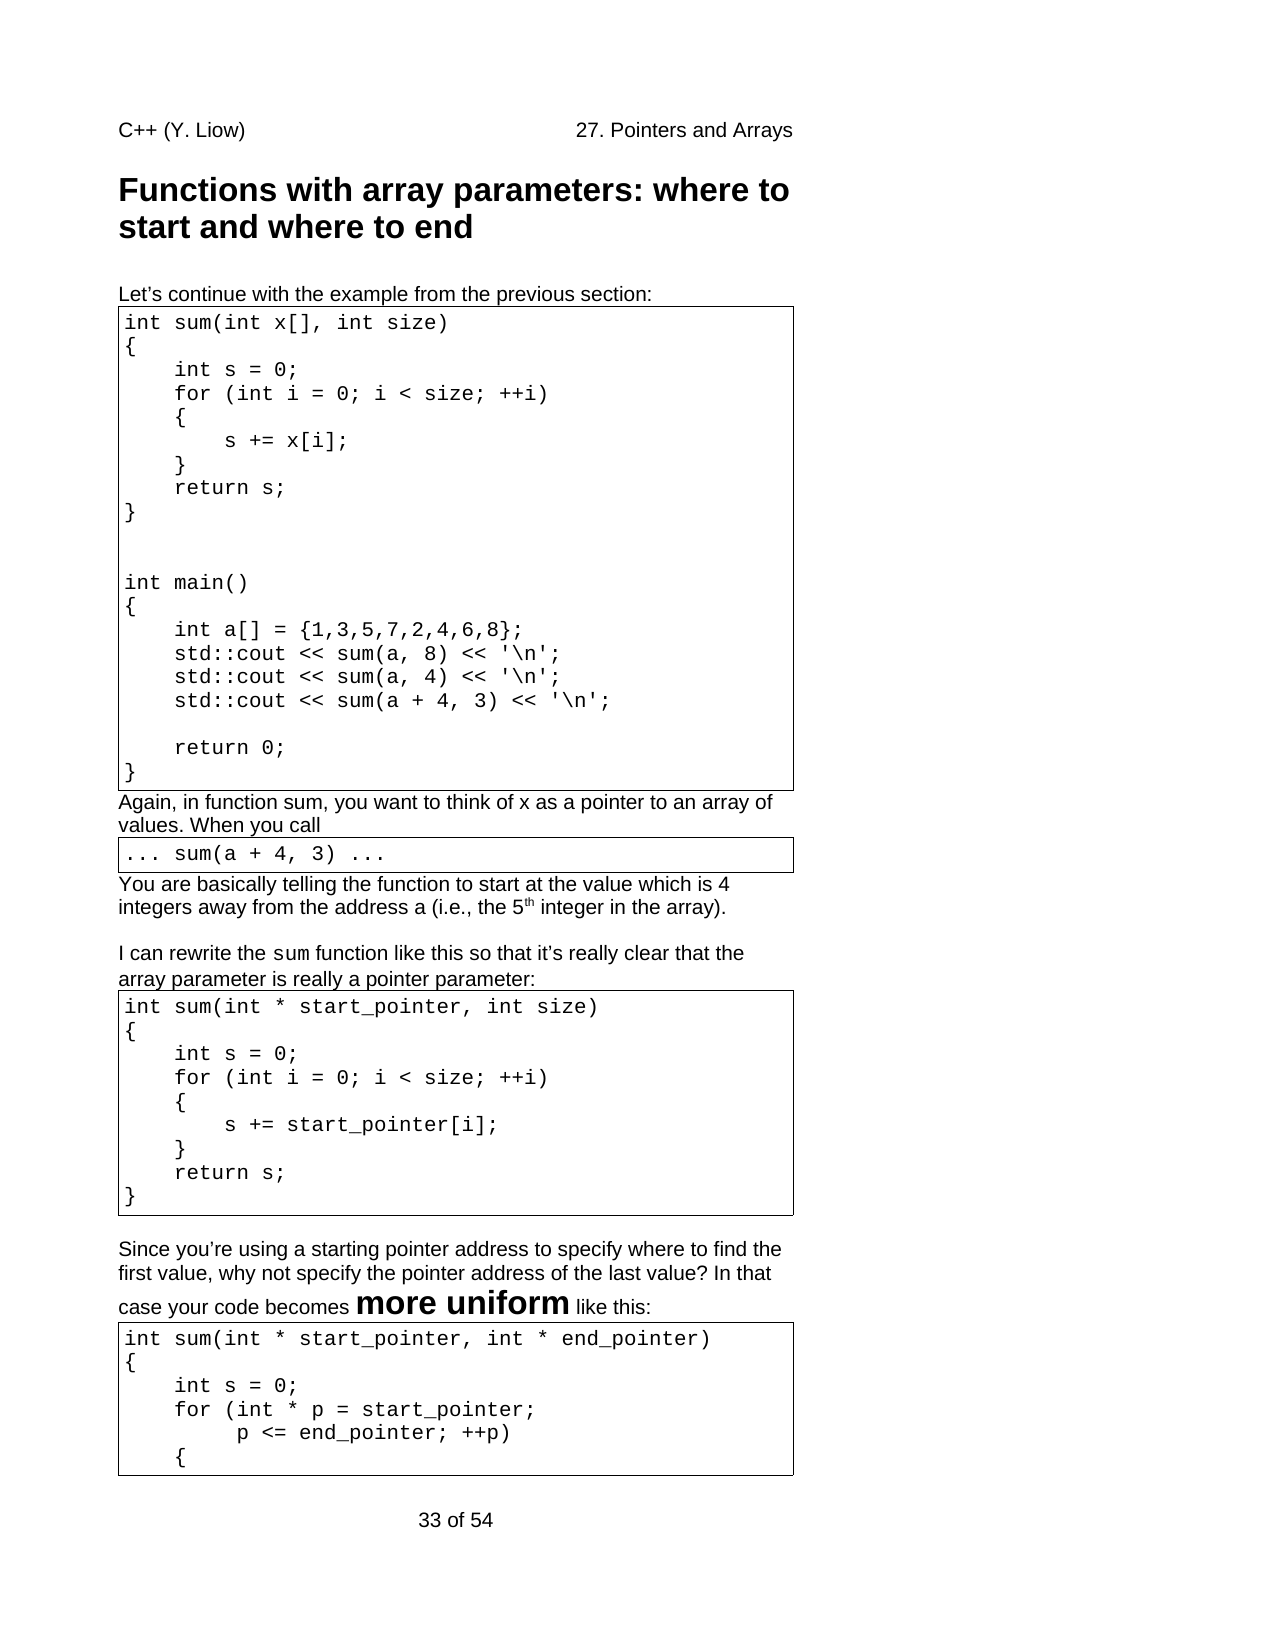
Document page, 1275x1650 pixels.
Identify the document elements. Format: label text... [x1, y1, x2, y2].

text Again, in function sum, you want to think of x as a pointer to an array of values. When you call [118, 791, 793, 837]
text Since you’re using a starting pointer address to specify where to find the first value, why not specify the pointer address of the last value? In that case your code becomes more uniform like this: [118, 1238, 793, 1322]
table_header int sum(int * start_pointer, int * end_pointer) { int s = 0; for (int * p = start_pointer; p <= end_pointer; ++p) { [119, 1323, 793, 1475]
text Let’s continue with the example from the previous section: [118, 283, 793, 306]
table_header int sum(int x[], int size) { int s = 0; for (int i = 0; i < size; ++i) { s += x[i]; } return s; } int main() { int a[] = {1,3,5,7,2,4,6,8}; std::cout << sum(a, 8) << '\n'; std::cout << sum(a, 4) << '\n'; std::cout << sum(a + 4, 3) << '\n'; return 0; } [119, 307, 793, 790]
table_header int sum(int * start_pointer, int size) { int s = 0; for (int i = 0; i < size; ++i) { s += start_pointer[i]; } return s; } [119, 991, 793, 1215]
text You are basically telling the function to start at the value which is 4 integers away from the address a (i.e., the 5th integer in the array). [118, 873, 793, 919]
table_header ... sum(a + 4, 3) ... [119, 838, 793, 872]
text I can rewrite the sum function like this so that it’s really clear that the array parameter is really a pointer parameter: [118, 942, 793, 990]
text Functions with array parameters: where to start and where to end [118, 171, 793, 245]
